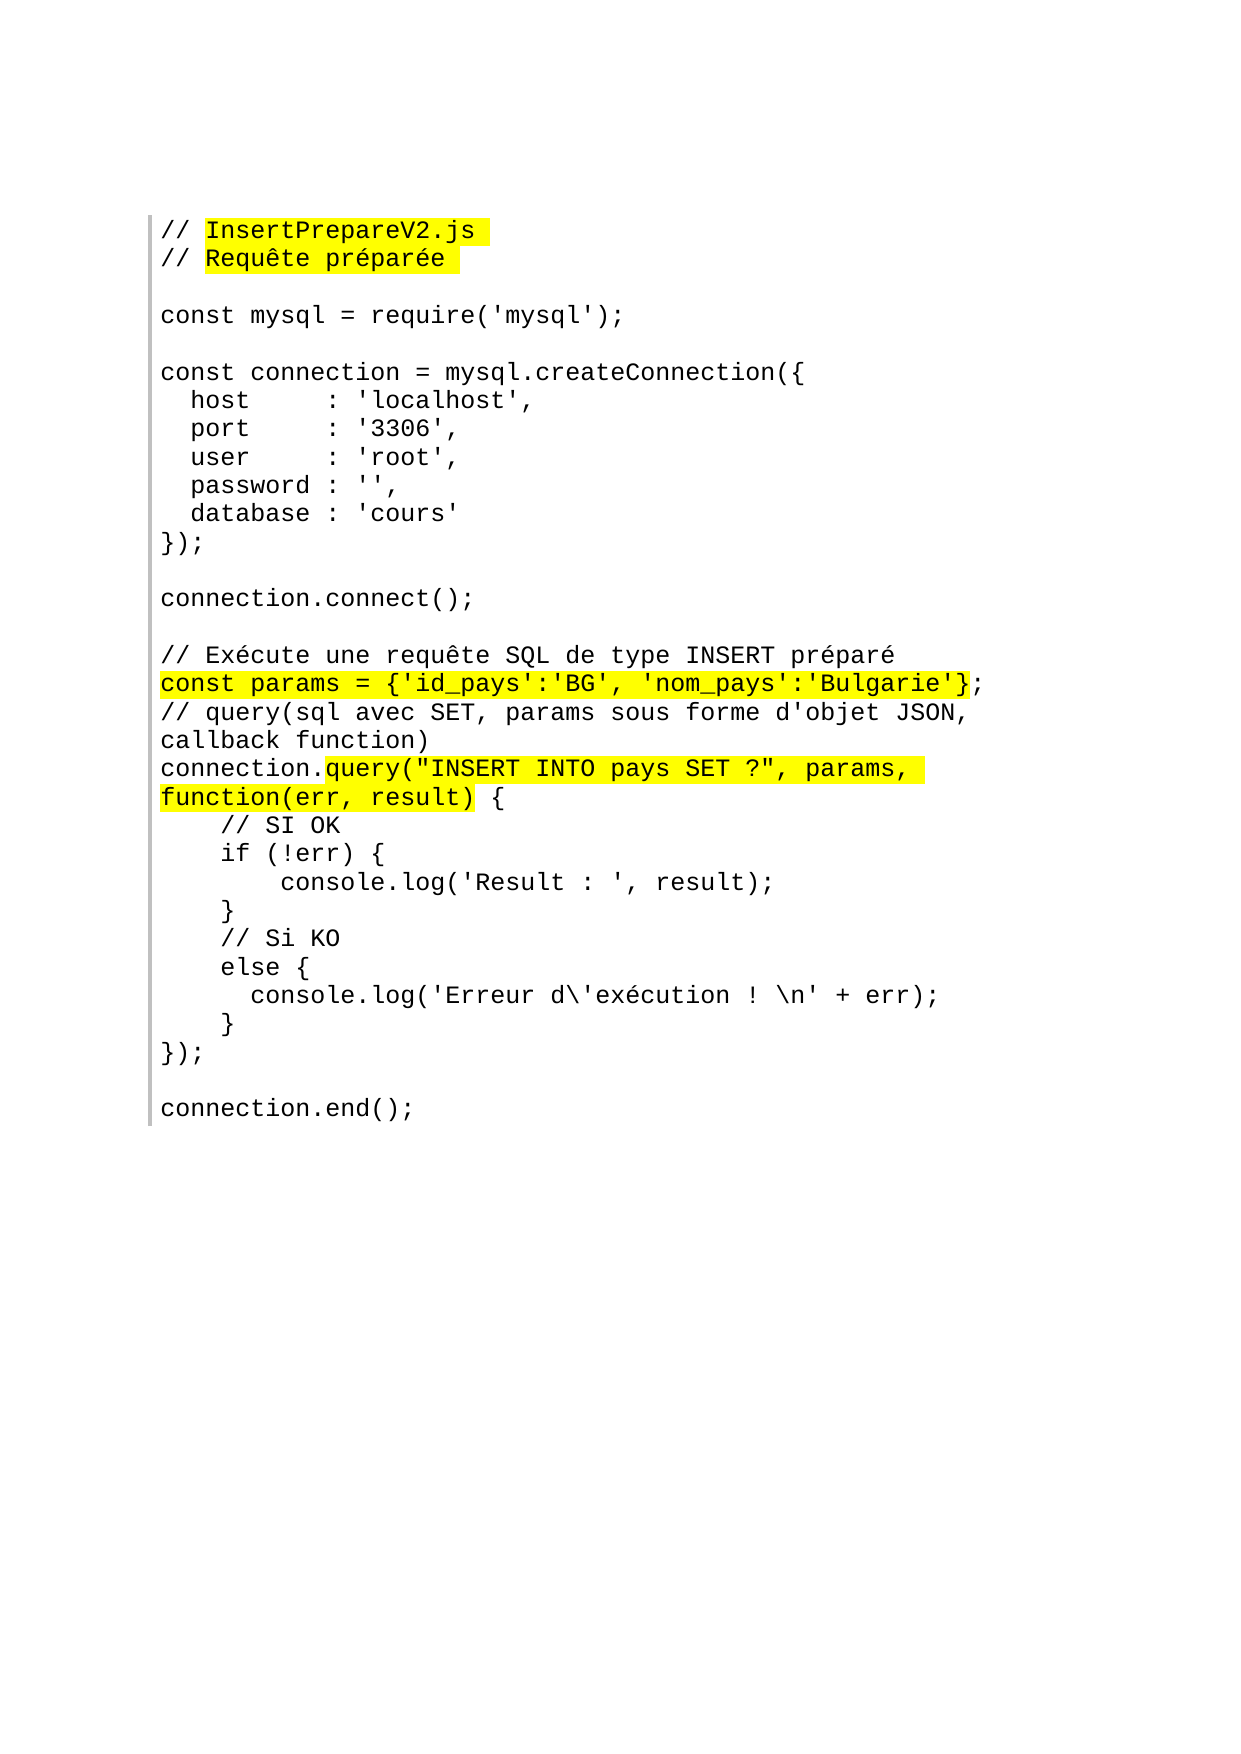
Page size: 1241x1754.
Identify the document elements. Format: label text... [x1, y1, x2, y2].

text // SI OK [152, 812, 1092, 841]
text connection.end(); [152, 1096, 1092, 1126]
text console.log('Erreur d\'exécution ! \n' + err); [152, 982, 1092, 1011]
text }); [152, 529, 1092, 557]
text if (!err) { [152, 841, 1092, 869]
text const mysql = require('mysql'); [152, 302, 1092, 331]
text console.log('Result : ', result); [152, 869, 1092, 897]
text password : '', [152, 472, 1092, 501]
text connection.query("INSERT INTO pays SET ?", params, function(err, result) { [152, 756, 1092, 812]
text // Requête préparée [152, 246, 1092, 274]
text } [152, 1011, 1092, 1039]
text // query(sql avec SET, params sous forme d'objet JSON, callback function) [152, 699, 1092, 756]
text database : 'cours' [152, 501, 1092, 529]
text connection.connect(); [152, 586, 1092, 614]
text // Exécute une requête SQL de type INSERT préparé [152, 642, 1092, 671]
text user : 'root', [152, 444, 1092, 472]
text host : 'localhost', [152, 387, 1092, 416]
text port : '3306', [152, 416, 1092, 444]
text // Si KO [152, 926, 1092, 954]
text }); [152, 1039, 1092, 1067]
text const params = {'id_pays':'BG', 'nom_pays':'Bulgarie'}; [152, 671, 1092, 699]
text } [152, 897, 1092, 926]
text else { [152, 954, 1092, 982]
text const connection = mysql.createConnection({ [152, 359, 1092, 387]
text // InsertPrepareV2.js [152, 215, 1092, 246]
